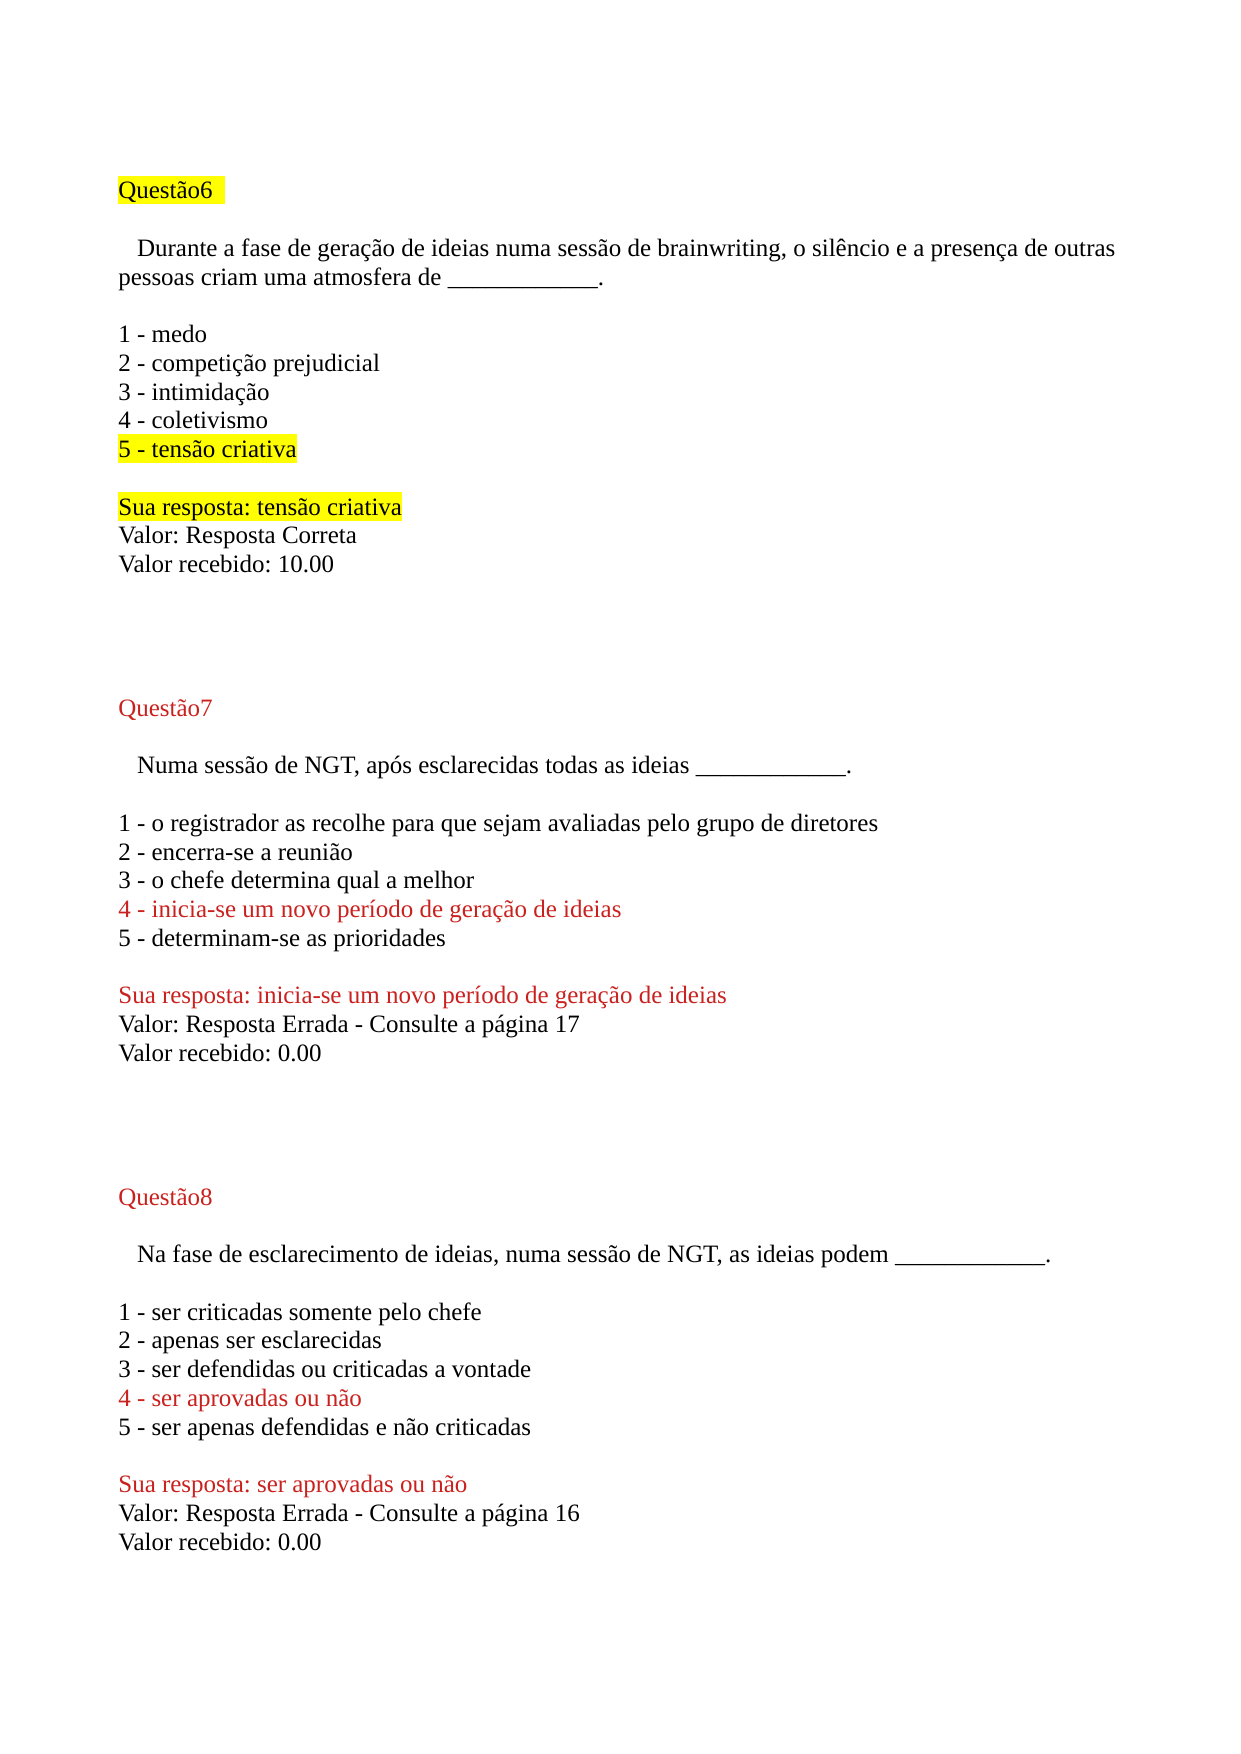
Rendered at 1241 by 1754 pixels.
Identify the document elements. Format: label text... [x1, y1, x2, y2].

text Numa sessão de NGT, após esclarecidas todas as ideias ____________. [118, 751, 1122, 779]
text 1 - medo [118, 319, 1122, 348]
text 2 - encerra-se a reunião [118, 837, 1122, 866]
text 4 - ser aprovadas ou não [118, 1383, 1122, 1412]
text 4 - inicia-se um novo período de geração de ideias [118, 894, 1122, 923]
text 5 - tensão criativa [118, 434, 1122, 463]
text Na fase de esclarecimento de ideias, numa sessão de NGT, as ideias podem ____________. [118, 1239, 1122, 1268]
text 2 - apenas ser esclarecidas [118, 1326, 1122, 1354]
text Valor: Resposta Errada - Consulte a página 17 [118, 1009, 1122, 1038]
text 1 - ser criticadas somente pelo chefe [118, 1297, 1122, 1326]
text 3 - o chefe determina qual a melhor [118, 866, 1122, 894]
text 1 - o registrador as recolhe para que sejam avaliadas pelo grupo de diretores [118, 808, 1122, 837]
text Valor recebido: 0.00 [118, 1038, 1122, 1067]
text Sua resposta: tensão criativa [118, 492, 1122, 521]
text Questão6 [118, 176, 1122, 204]
text 3 - ser defendidas ou criticadas a vontade [118, 1354, 1122, 1383]
text Valor recebido: 0.00 [118, 1527, 1122, 1556]
text 5 - ser apenas defendidas e não criticadas [118, 1412, 1122, 1441]
text 4 - coletivismo [118, 406, 1122, 434]
text 3 - intimidação [118, 377, 1122, 406]
text Durante a fase de geração de ideias numa sessão de brainwriting, o silêncio e a presença de outras pessoas criam uma atmosfera de ____________. [118, 233, 1122, 291]
text Sua resposta: ser aprovadas ou não [118, 1469, 1122, 1498]
text Sua resposta: inicia-se um novo período de geração de ideias [118, 981, 1122, 1009]
text Questão7 [118, 693, 1122, 722]
text Valor: Resposta Errada - Consulte a página 16 [118, 1498, 1122, 1527]
text 2 - competição prejudicial [118, 348, 1122, 377]
text Valor recebido: 10.00 [118, 549, 1122, 578]
text 5 - determinam-se as prioridades [118, 923, 1122, 952]
text Valor: Resposta Correta [118, 521, 1122, 549]
text Questão8 [118, 1182, 1122, 1211]
